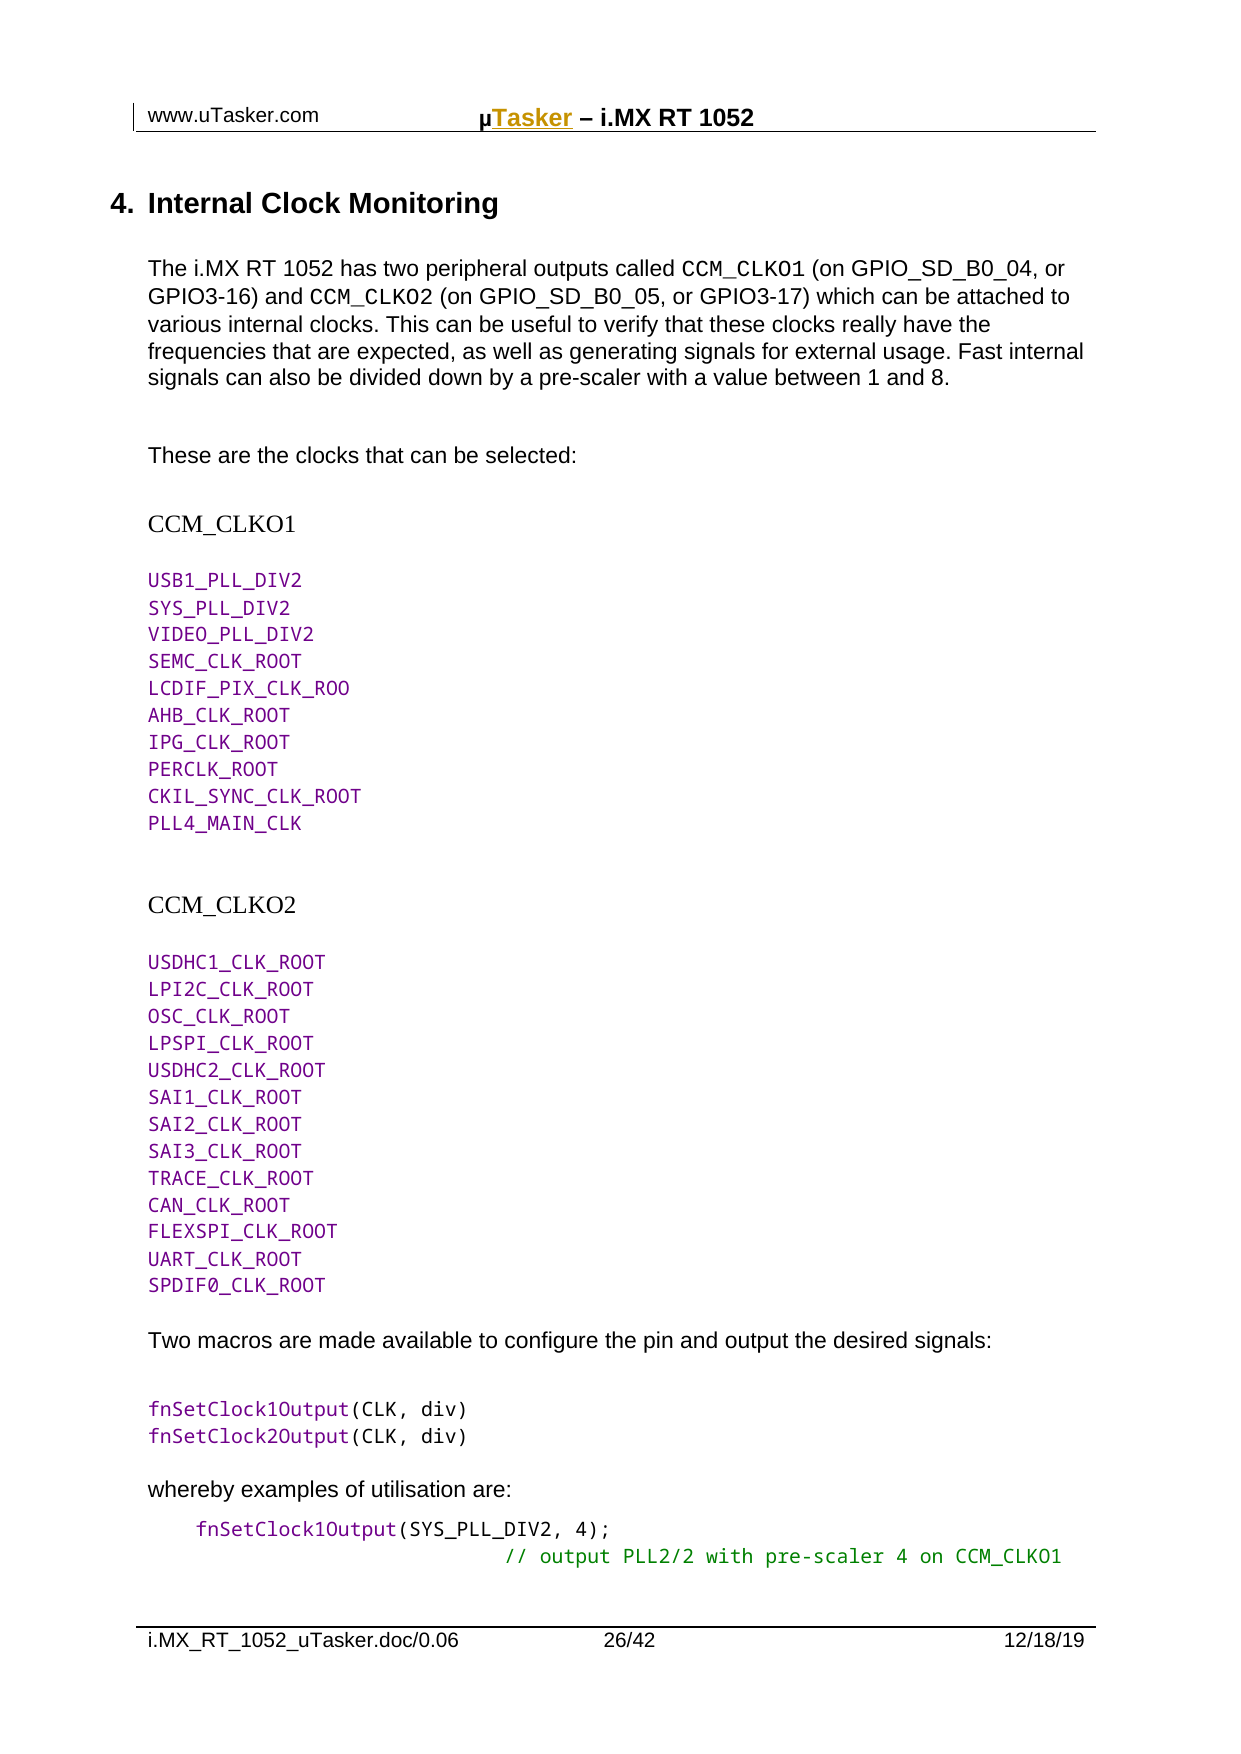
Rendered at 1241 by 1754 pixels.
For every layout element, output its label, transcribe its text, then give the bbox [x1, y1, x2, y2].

text whereby examples of utilisation are: [148, 1476, 1093, 1502]
text CCM_CLKO2 [148, 891, 1093, 919]
text TRACE_CLK_ROOT [148, 1164, 1093, 1191]
text fnSetClock1Output(CLK, div) [148, 1395, 1093, 1422]
text These are the clocks that can be selected: [148, 442, 1093, 468]
text CAN_CLK_ROOT FLEXSPI_CLK_ROOT [148, 1191, 1093, 1245]
text The i.MX RT 1052 has two peripheral outputs called CCM_CLKO1 (on GPIO_SD_B0_04, or GPIO3-16) and CCM_CLKO2 (on GPIO_SD_B0_05, or GPIO3-17) which can be attached to various internal clocks. This can be useful to verify that these clocks really have the frequencies that are expected, as well as generating signals for external usage. Fast internal signals can also be divided down by a pre-scaler with a value between 1 and 8. [148, 254, 1093, 390]
text Two macros are made available to configure the pin and output the desired signals: [148, 1299, 1093, 1354]
text fnSetClock1Output(SYS_PLL_DIV2, 4); // output PLL2/2 with pre-scaler 4 on CCM_CLKO1 [148, 1515, 1093, 1569]
text SPDIF0_CLK_ROOT [148, 1272, 1093, 1299]
text UART_CLK_ROOT [148, 1245, 1093, 1272]
subtitle Internal Clock Monitoring [110, 186, 1093, 219]
text SYS_PLL_DIV2 VIDEO_PLL_DIV2 [148, 594, 1093, 648]
text LPSPI_CLK_ROOT [148, 1029, 1093, 1056]
text CCM_CLKO1 [148, 509, 1093, 538]
text AHB_CLK_ROOT IPG_CLK_ROOT PERCLK_ROOT CKIL_SYNC_CLK_ROOT PLL4_MAIN_CLK [148, 702, 1093, 837]
text SAI2_CLK_ROOT [148, 1110, 1093, 1137]
text SAI3_CLK_ROOT [148, 1137, 1093, 1164]
text fnSetClock2Output(CLK, div) [148, 1422, 1093, 1449]
text USDHC2_CLK_ROOT [148, 1056, 1093, 1083]
text USB1_PLL_DIV2 [148, 567, 1093, 594]
text LPI2C_CLK_ROOT OSC_CLK_ROOT [148, 975, 1093, 1029]
text USDHC1_CLK_ROOT [148, 948, 1093, 975]
text SEMC_CLK_ROOT LCDIF_PIX_CLK_ROO [148, 648, 1093, 702]
text SAI1_CLK_ROOT [148, 1083, 1093, 1110]
